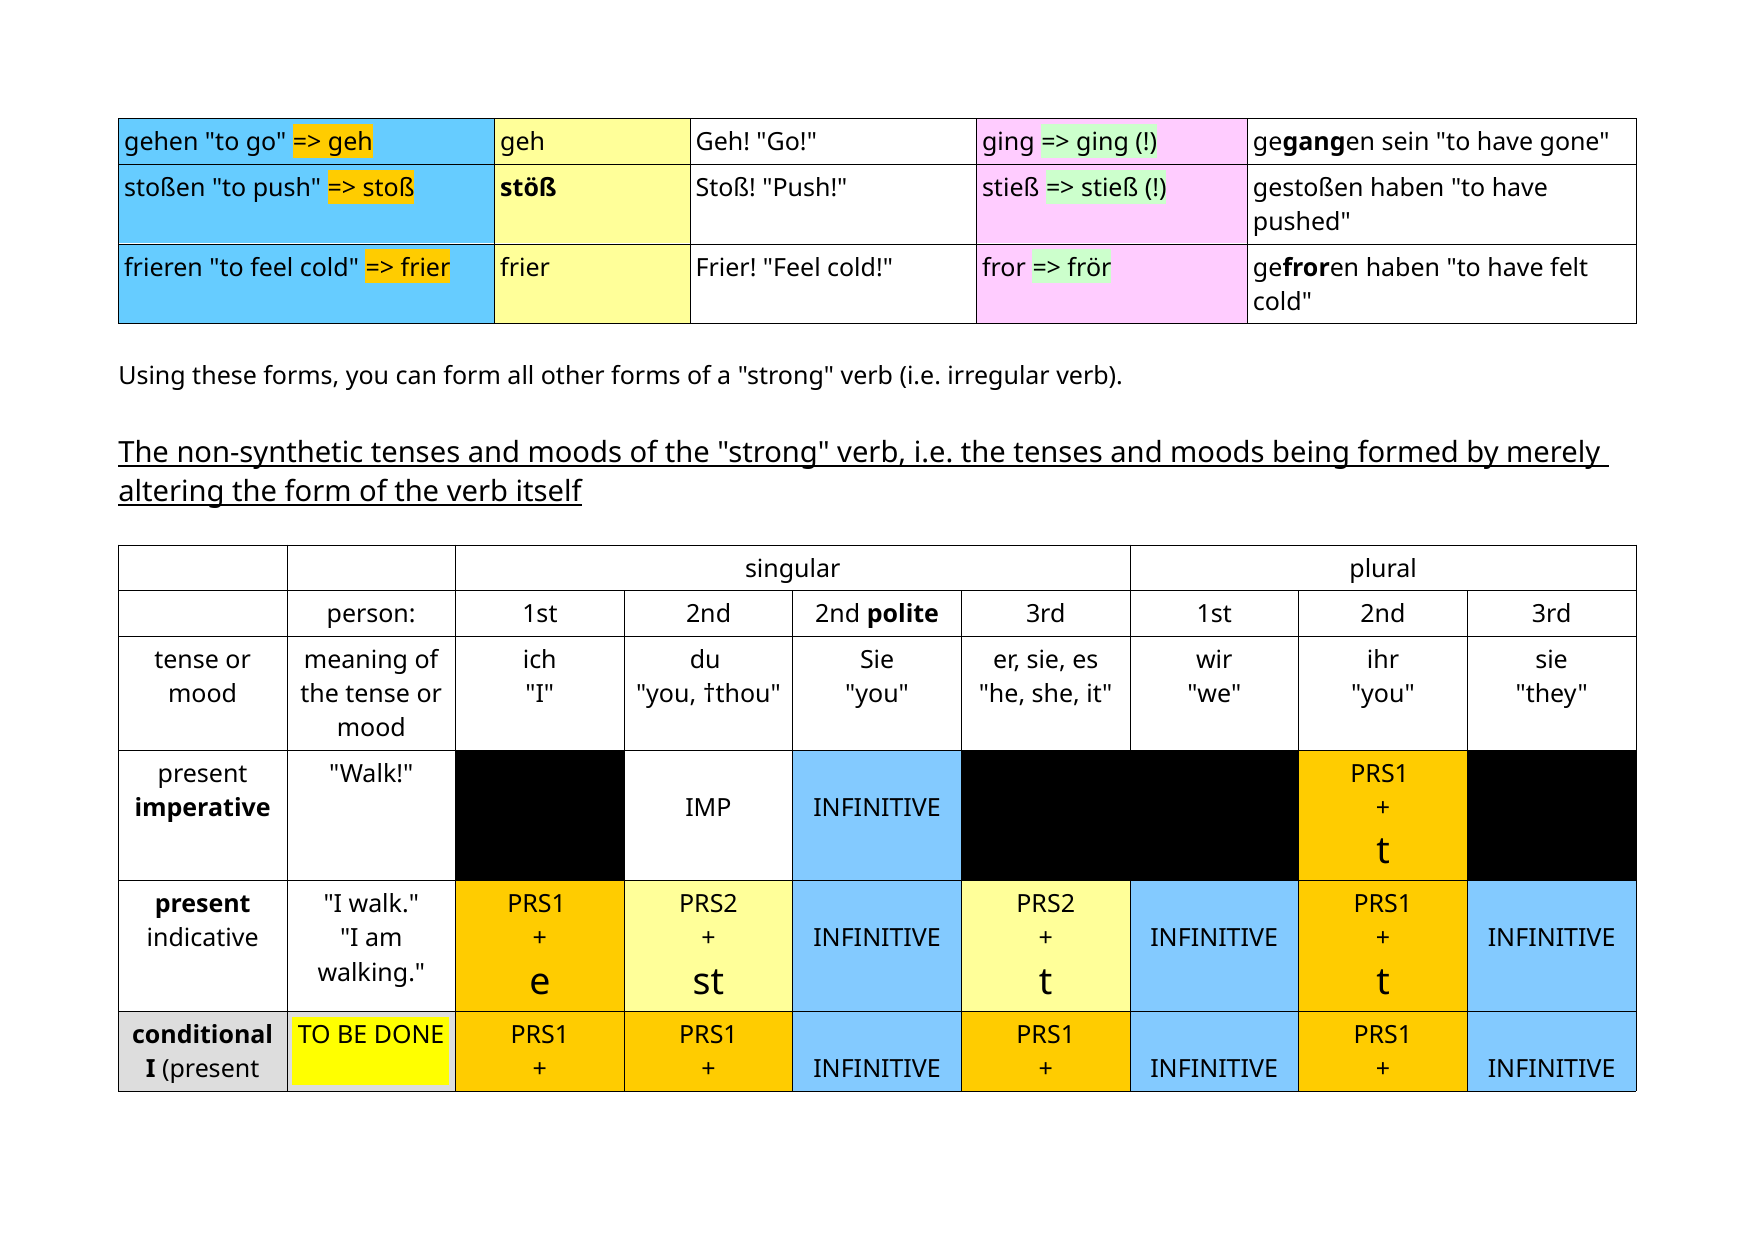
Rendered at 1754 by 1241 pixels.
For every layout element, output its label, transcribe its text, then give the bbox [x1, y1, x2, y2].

table_cell 2nd polite [793, 591, 961, 636]
text The non-synthetic tenses and moods of the "strong" verb, i.e. the tenses and moods being formed by merely altering the form of the verb itself [118, 431, 1636, 510]
table_cell PRS1 + [1299, 1012, 1467, 1091]
table_cell INFINITIVE [793, 1012, 961, 1091]
table_cell Stoß! "Push!" [691, 165, 976, 243]
table_cell present indicative [119, 881, 287, 1011]
table_cell INFINITIVE [793, 881, 961, 1011]
table_cell INFINITIVE [1131, 881, 1298, 1011]
table_cell [1468, 751, 1636, 880]
table_cell du "you, †thou" [625, 637, 792, 749]
table_cell [962, 751, 1130, 880]
table_cell 3rd [1468, 591, 1636, 636]
table_cell present imperative [119, 751, 287, 880]
table_cell 1st [456, 591, 624, 636]
table_cell tense or mood [119, 637, 287, 749]
table_cell PRS1 + [625, 1012, 792, 1091]
table_cell gegangen sein "to have gone" [1248, 119, 1636, 164]
table_cell INFINITIVE [1468, 881, 1636, 1011]
table_cell [1131, 751, 1298, 880]
table_cell TO BE DONE [288, 1012, 455, 1091]
table_cell PRS1 + [962, 1012, 1130, 1091]
table_cell [456, 751, 624, 880]
table_cell frieren "to feel cold" => frier [119, 245, 494, 323]
table_cell frier [495, 245, 690, 323]
table_header [119, 546, 287, 590]
table_cell fror => frör [977, 245, 1247, 323]
table_cell Frier! "Feel cold!" [691, 245, 976, 323]
table_cell PRS1 + [456, 1012, 624, 1091]
table_cell er, sie, es "he, she, it" [962, 637, 1130, 749]
table_cell stöß [495, 165, 690, 243]
table_cell IMP [625, 751, 792, 880]
table_cell 1st [1131, 591, 1298, 636]
table_header plural [1131, 546, 1636, 590]
table_cell PRS1 + e [456, 881, 624, 1011]
table_cell PRS2 + st [625, 881, 792, 1011]
table_cell person: [288, 591, 455, 636]
text Using these forms, you can form all other forms of a "strong" verb (i.e. irregular verb). [118, 357, 1636, 391]
table_header [288, 546, 455, 590]
table_cell stoßen "to push" => stoß [119, 165, 494, 243]
table_cell 2nd [1299, 591, 1467, 636]
table_cell "I walk." "I am walking." [288, 881, 455, 1011]
table_cell [119, 591, 287, 636]
table_cell "Walk!" [288, 751, 455, 880]
table_cell meaning of the tense or mood [288, 637, 455, 749]
table_cell ging => ging (!) [977, 119, 1247, 164]
table_cell 2nd [625, 591, 792, 636]
table_cell sie "they" [1468, 637, 1636, 749]
table_cell Sie "you" [793, 637, 961, 749]
table_cell stieß => stieß (!) [977, 165, 1247, 243]
table_cell gestoßen haben "to have pushed" [1248, 165, 1636, 243]
table_cell INFINITIVE [1468, 1012, 1636, 1091]
table_cell gehen "to go" => geh [119, 119, 494, 164]
table_cell geh [495, 119, 690, 164]
table_cell gefroren haben "to have felt cold" [1248, 245, 1636, 323]
table_cell ich "I" [456, 637, 624, 749]
table_cell PRS2 + t [962, 881, 1130, 1011]
table_cell 3rd [962, 591, 1130, 636]
table_cell wir "we" [1131, 637, 1298, 749]
table_cell INFINITIVE [793, 751, 961, 880]
table_cell PRS1 + t [1299, 751, 1467, 880]
table_cell PRS1 + t [1299, 881, 1467, 1011]
table_cell INFINITIVE [1131, 1012, 1298, 1091]
table_header singular [456, 546, 1130, 590]
table_cell conditional I (present [119, 1012, 287, 1091]
table_cell Geh! "Go!" [691, 119, 976, 164]
table_cell ihr "you" [1299, 637, 1467, 749]
